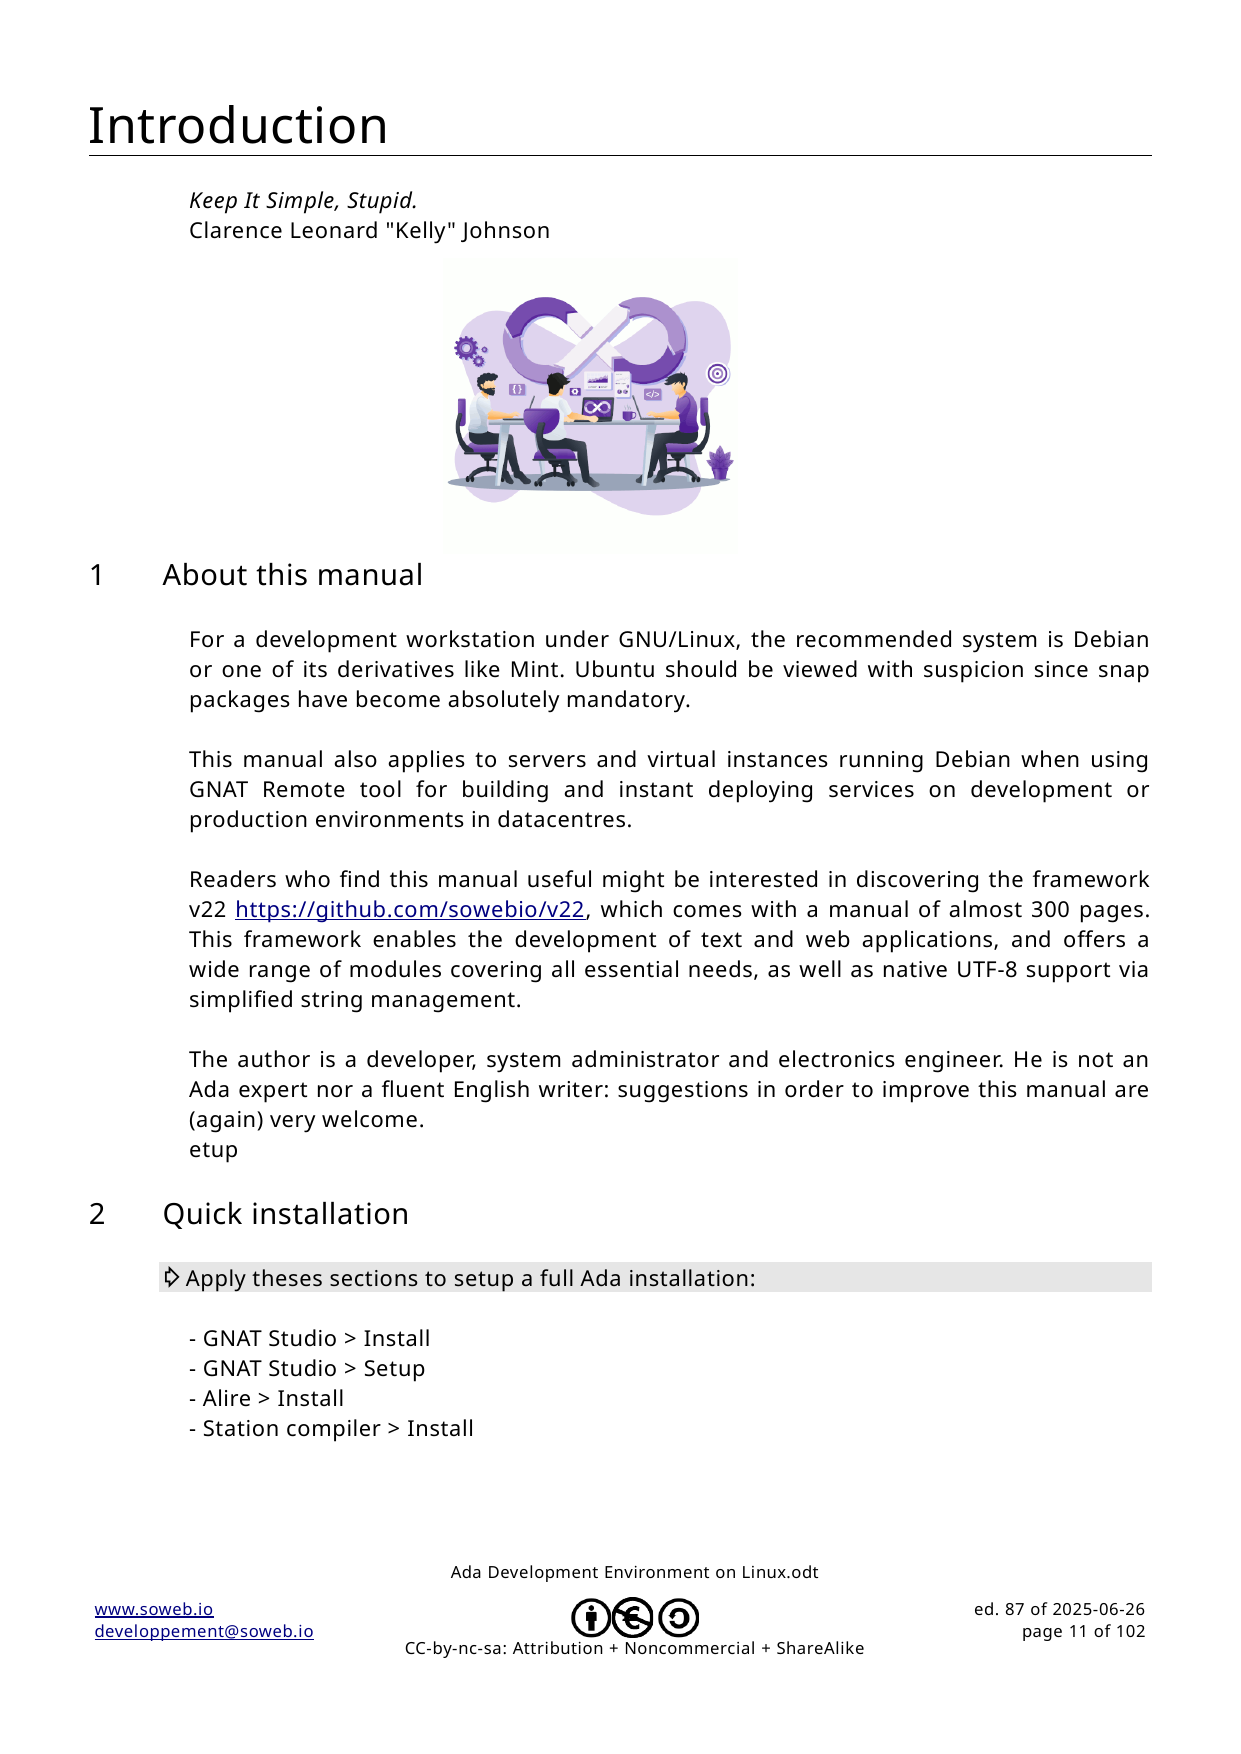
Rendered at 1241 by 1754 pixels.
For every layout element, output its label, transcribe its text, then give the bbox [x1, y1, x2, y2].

picture [657, 1597, 699, 1638]
text etup [189, 1133, 1152, 1163]
text This manual also applies to servers and virtual instances running Debian when using GNAT Remote tool for building and instant deploying services on development or production environments in datacentres. [189, 743, 1152, 833]
picture [442, 258, 739, 554]
picture [570, 1597, 654, 1638]
text - GNAT Studio > Install [189, 1322, 1152, 1352]
text The author is a developer, system administrator and electronics engineer. He is not an Ada expert nor a fluent English writer: suggestions in order to improve this manual are (again) very welcome. [189, 1043, 1152, 1133]
text Readers who find this manual useful might be interested in discovering the framework v22 https://github.com/sowebio/v22, which comes with a manual of almost 300 pages. This framework enables the development of text and web applications, and offers a wide range of modules covering all essential needs, as well as native UTF-8 support via simplified string management. [189, 863, 1152, 1013]
text - GNAT Studio > Setup [189, 1352, 1152, 1382]
text For a development workstation under GNU/Linux, the recommended system is Debian or one of its derivatives like Mint. Ubuntu should be viewed with suspicion since snap packages have become absolutely mandatory. [189, 623, 1152, 713]
text - Station compiler > Install [189, 1412, 1152, 1442]
subtitle About this manual [88, 274, 1152, 593]
list Apply theses sections to setup a full Ada installation: [159, 1262, 1152, 1292]
text Clarence Leonard "Kelly" Johnson [189, 215, 1152, 245]
text Keep It Simple, Stupid. [189, 185, 1152, 215]
subtitle Quick installation [88, 1193, 1152, 1232]
text - Alire > Install [189, 1382, 1152, 1412]
subtitle Introduction [88, 88, 1152, 155]
